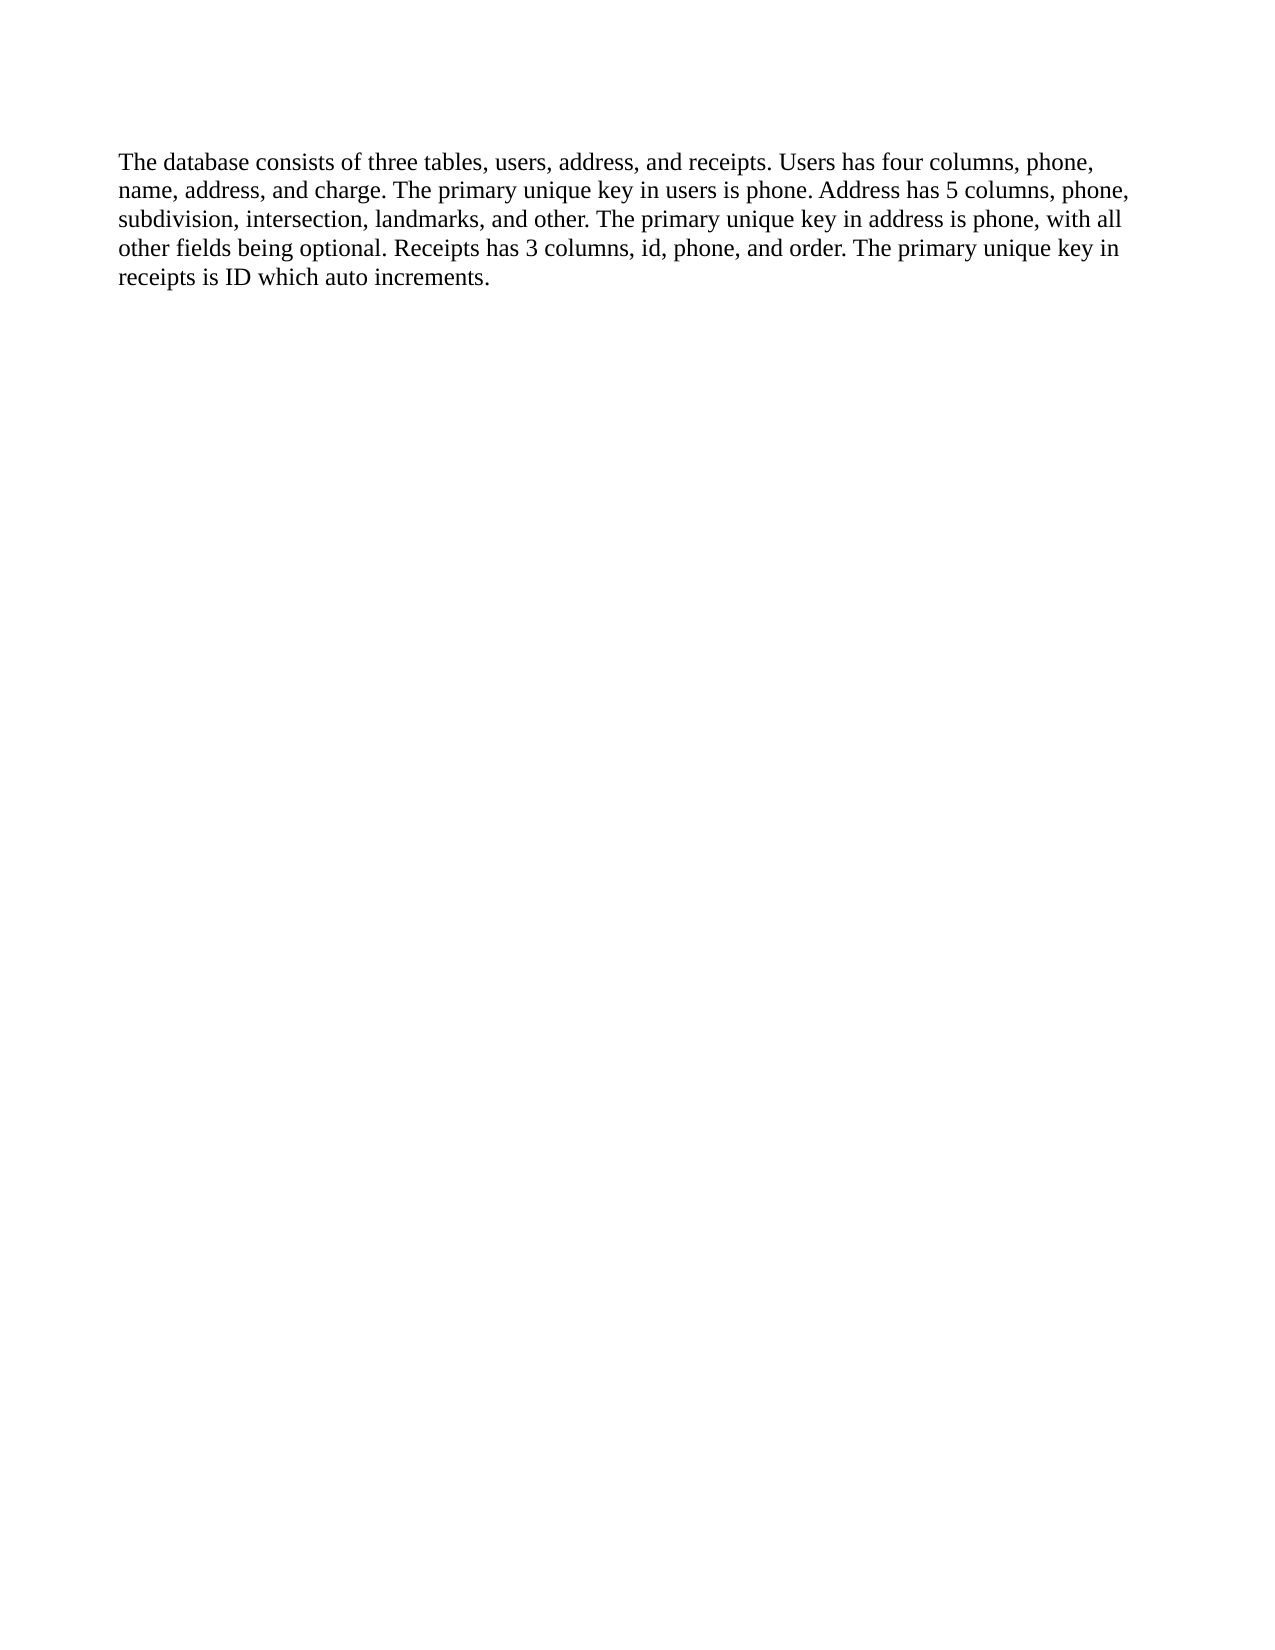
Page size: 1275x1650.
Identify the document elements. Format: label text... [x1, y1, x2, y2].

text The database consists of three tables, users, address, and receipts. Users has four columns, phone, name, address, and charge. The primary unique key in users is phone. Address has 5 columns, phone, subdivision, intersection, landmarks, and other. The primary unique key in address is phone, with all other fields being optional. Receipts has 3 columns, id, phone, and order. The primary unique key in receipts is ID which auto increments. [118, 147, 1157, 291]
